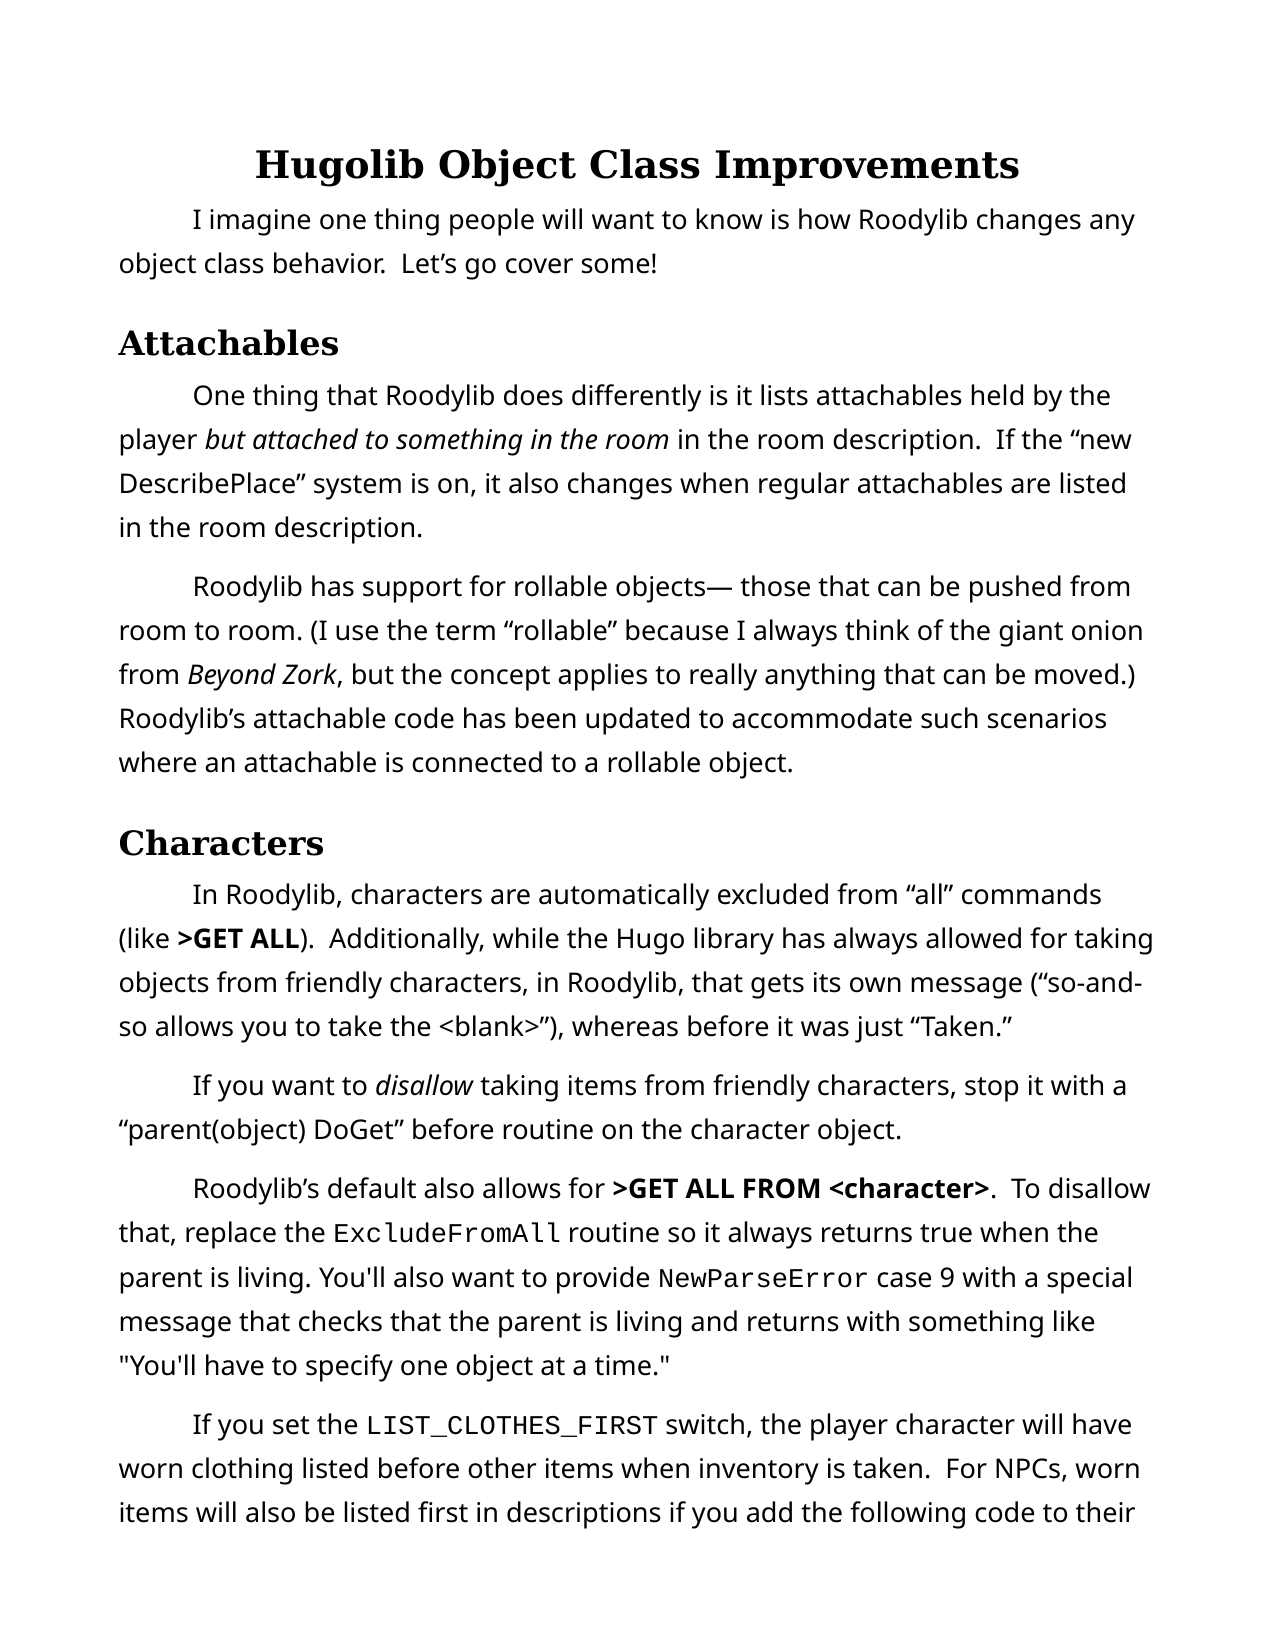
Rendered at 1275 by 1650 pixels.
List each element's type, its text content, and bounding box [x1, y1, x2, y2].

subtitle Hugolib Object Class Improvements [118, 143, 1157, 188]
subtitle Characters [118, 823, 1157, 863]
text I imagine one thing people will want to know is how Roodylib changes any object class behavior. Let’s go cover some! [118, 200, 1157, 281]
subtitle Attachables [118, 324, 1157, 363]
text If you set the LIST_CLOTHES_FIRST switch, the player character will have worn clothing listed before other items when inventory is taken. For NPCs, worn items will also be listed first in descriptions if you add the following code to their [118, 1405, 1157, 1531]
text If you want to disallow taking items from friendly characters, stop it with a “parent(object) DoGet” before routine on the character object. [118, 1067, 1157, 1148]
text Roodylib has support for rollable objects— those that can be pushed from room to room. (I use the term “rollable” because I always think of the giant onion from Beyond Zork, but the concept applies to really anything that can be moved.) Roodylib’s attachable code has been updated to accommodate such scenarios where an attachable is connected to a rollable object. [118, 567, 1157, 781]
text Roodylib’s default also allows for >GET ALL FROM <character>. To disallow that, replace the ExcludeFromAll routine so it always returns true when the parent is living. You'll also want to provide NewParseError case 9 with a special message that checks that the parent is living and returns with something like "You'll have to specify one object at a time." [118, 1169, 1157, 1383]
text In Roodylib, characters are automatically excluded from “all” commands (like >GET ALL). Additionally, while the Hugo library has always allowed for taking objects from friendly characters, in Roodylib, that gets its own message (“so-and-so allows you to take the <blank>”), whereas before it was just “Taken.” [118, 875, 1157, 1045]
text One thing that Roodylib does differently is it lists attachables held by the player but attached to something in the room in the room description. If the “new DescribePlace” system is on, it also changes when regular attachables are listed in the room description. [118, 376, 1157, 545]
